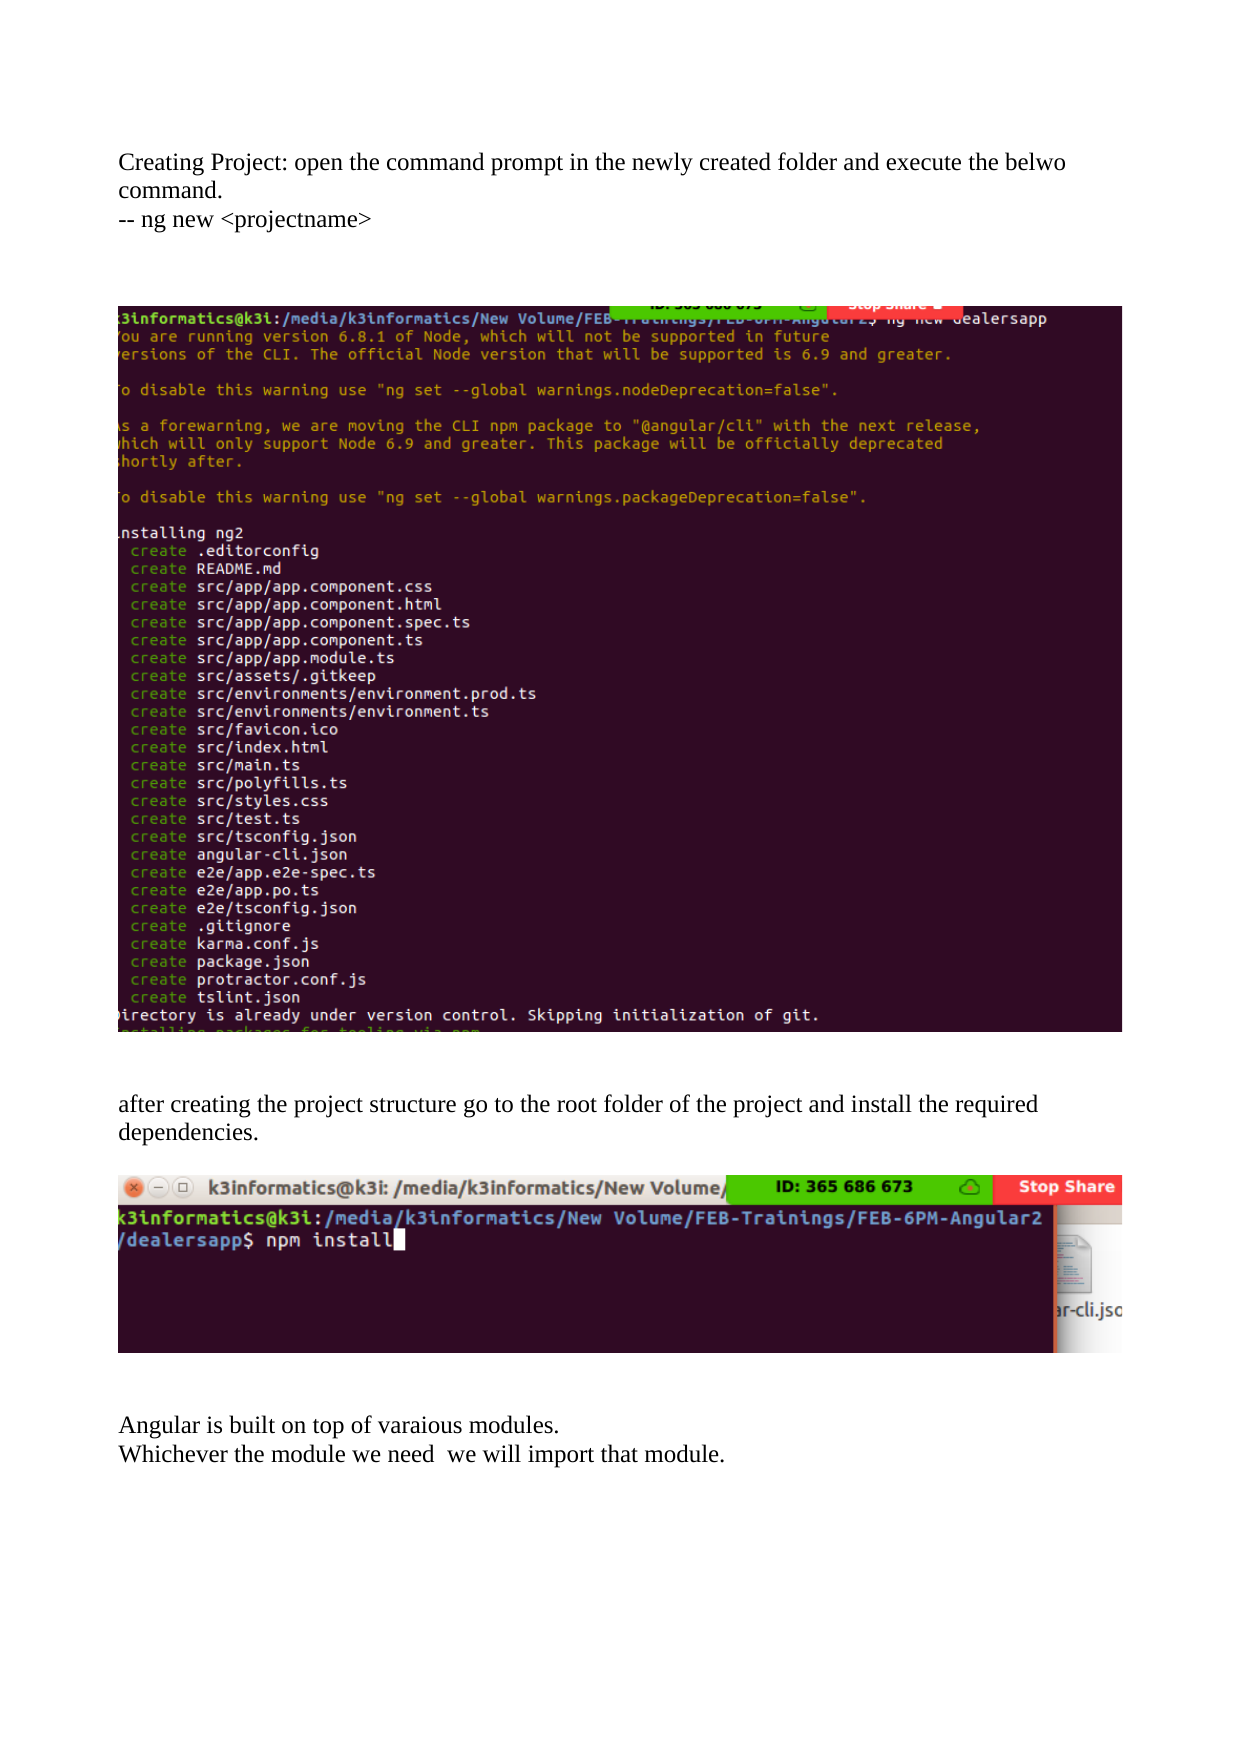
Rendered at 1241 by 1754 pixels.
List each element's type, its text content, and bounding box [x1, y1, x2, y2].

text Creating Project: open the command prompt in the newly created folder and execute the belwo command. [118, 147, 1122, 204]
text -- ng new <projectname> [118, 204, 1122, 233]
picture [118, 1175, 1123, 1353]
picture [118, 306, 1123, 1032]
text Whichever the module we need we will import that module. [118, 1439, 1122, 1467]
text after creating the project structure go to the root folder of the project and install the required dependencies. [118, 1089, 1122, 1146]
text Angular is built on top of varaious modules. [118, 1410, 1122, 1439]
